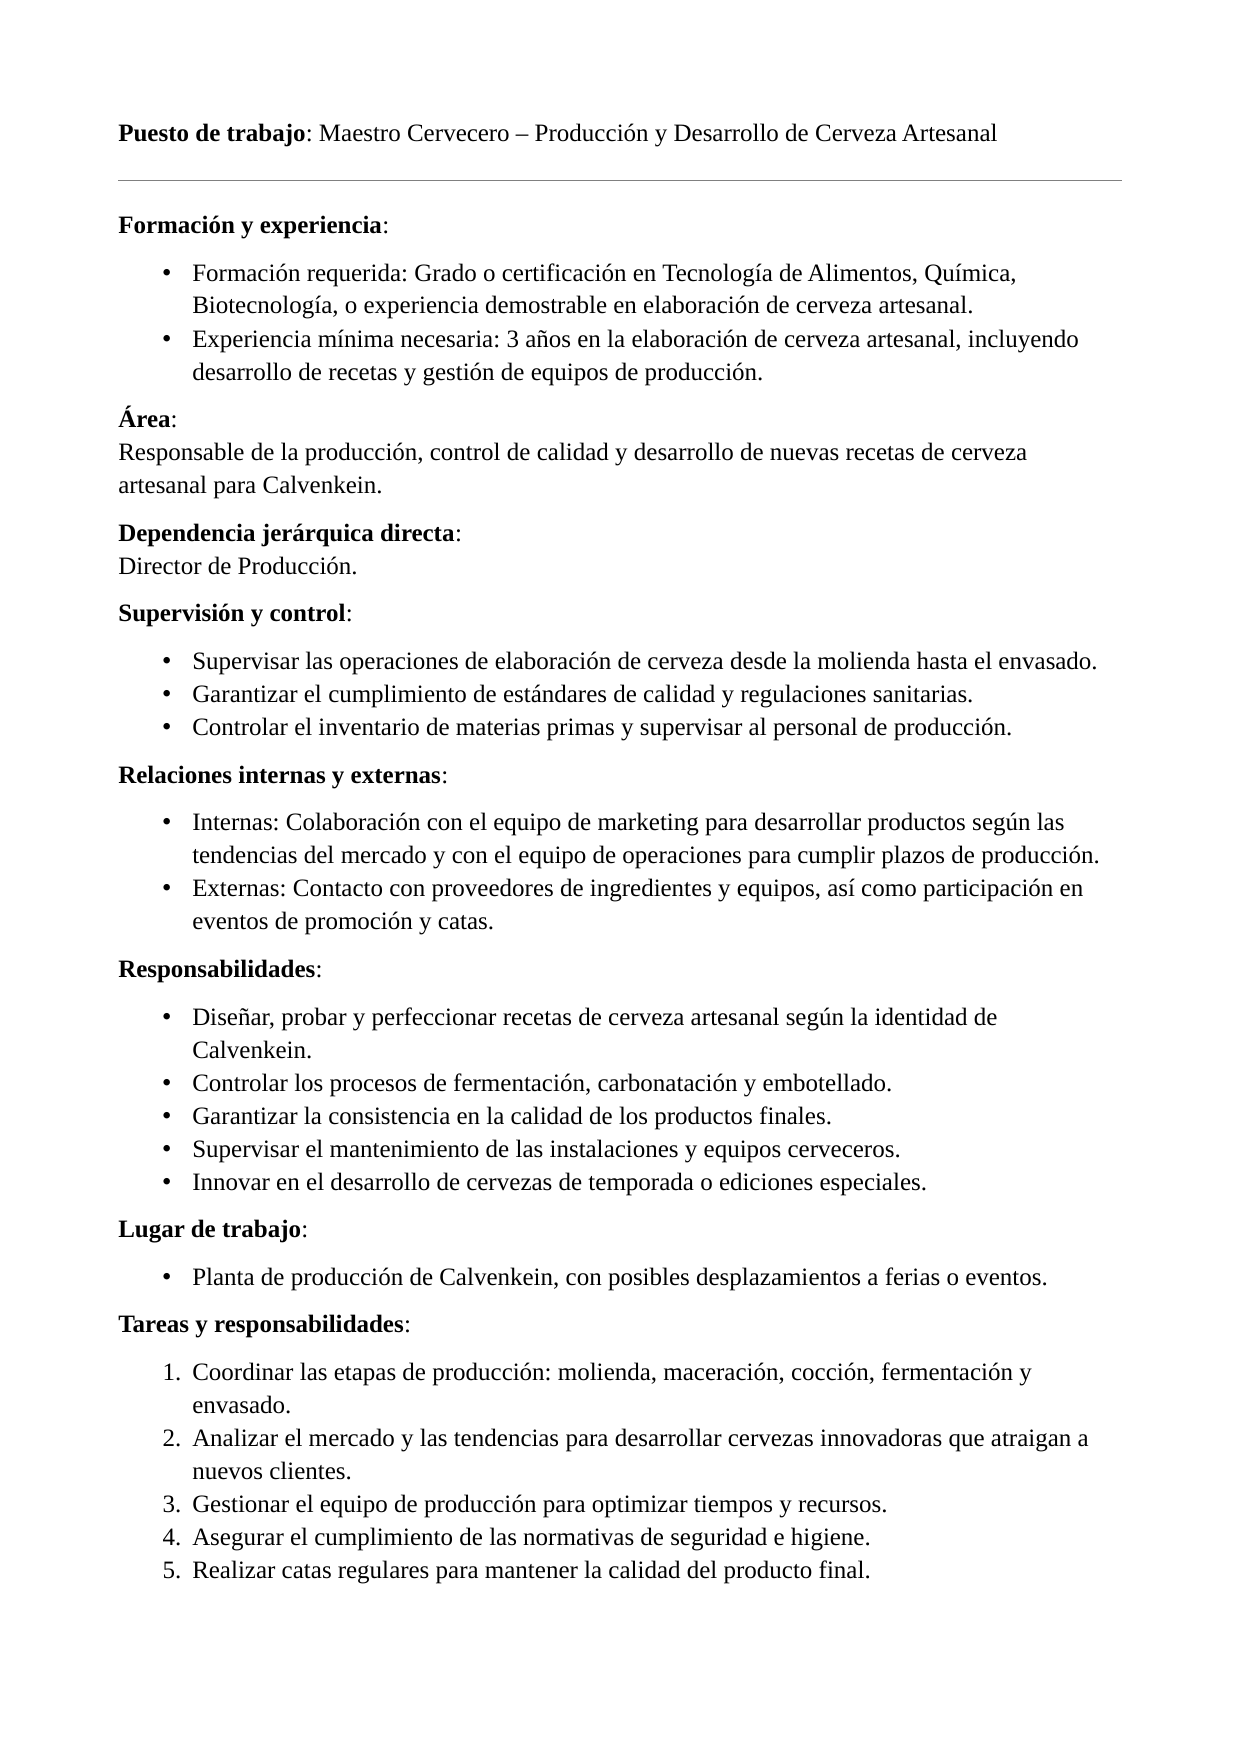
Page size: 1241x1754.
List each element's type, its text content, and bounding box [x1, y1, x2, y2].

text Formación y experiencia: [118, 210, 1122, 239]
list Asegurar el cumplimiento de las normativas de seguridad e higiene. [162, 1522, 1122, 1551]
text Tareas y responsabilidades: [118, 1309, 1122, 1338]
list Diseñar, probar y perfeccionar recetas de cerveza artesanal según la identidad de Calvenkein. [162, 1002, 1122, 1063]
text Lugar de trabajo: [118, 1214, 1122, 1243]
list Internas: Colaboración con el equipo de marketing para desarrollar productos según las tendencias del mercado y con el equipo de operaciones para cumplir plazos de producción. [162, 807, 1122, 869]
list Analizar el mercado y las tendencias para desarrollar cervezas innovadoras que atraigan a nuevos clientes. [162, 1423, 1122, 1485]
text Supervisión y control: [118, 598, 1122, 627]
list Coordinar las etapas de producción: molienda, maceración, cocción, fermentación y envasado. [162, 1357, 1122, 1419]
list Garantizar la consistencia en la calidad de los productos finales. [162, 1101, 1122, 1129]
list Controlar el inventario de materias primas y supervisar al personal de producción. [162, 712, 1122, 741]
text Puesto de trabajo: Maestro Cervecero – Producción y Desarrollo de Cerveza Artesanal [118, 118, 1122, 147]
list Planta de producción de Calvenkein, con posibles desplazamientos a ferias o eventos. [162, 1262, 1122, 1291]
list Supervisar el mantenimiento de las instalaciones y equipos cerveceros. [162, 1134, 1122, 1162]
list Gestionar el equipo de producción para optimizar tiempos y recursos. [162, 1489, 1122, 1518]
list Garantizar el cumplimiento de estándares de calidad y regulaciones sanitarias. [162, 679, 1122, 708]
list Supervisar las operaciones de elaboración de cerveza desde la molienda hasta el envasado. [162, 646, 1122, 675]
list Experiencia mínima necesaria: 3 años en la elaboración de cerveza artesanal, incluyendo desarrollo de recetas y gestión de equipos de producción. [162, 324, 1122, 385]
list Formación requerida: Grado o certificación en Tecnología de Alimentos, Química, Biotecnología, o experiencia demostrable en elaboración de cerveza artesanal. [162, 258, 1122, 319]
list Realizar catas regulares para mantener la calidad del producto final. [162, 1555, 1122, 1584]
list Externas: Contacto con proveedores de ingredientes y equipos, así como participación en eventos de promoción y catas. [162, 873, 1122, 935]
list Controlar los procesos de fermentación, carbonatación y embotellado. [162, 1068, 1122, 1096]
text Relaciones internas y externas: [118, 760, 1122, 788]
text Responsabilidades: [118, 954, 1122, 983]
text Dependencia jerárquica directa: Director de Producción. [118, 518, 1122, 580]
text Área: Responsable de la producción, control de calidad y desarrollo de nuevas recetas de cerveza artesanal para Calvenkein. [118, 404, 1122, 499]
list Innovar en el desarrollo de cervezas de temporada o ediciones especiales. [162, 1167, 1122, 1196]
